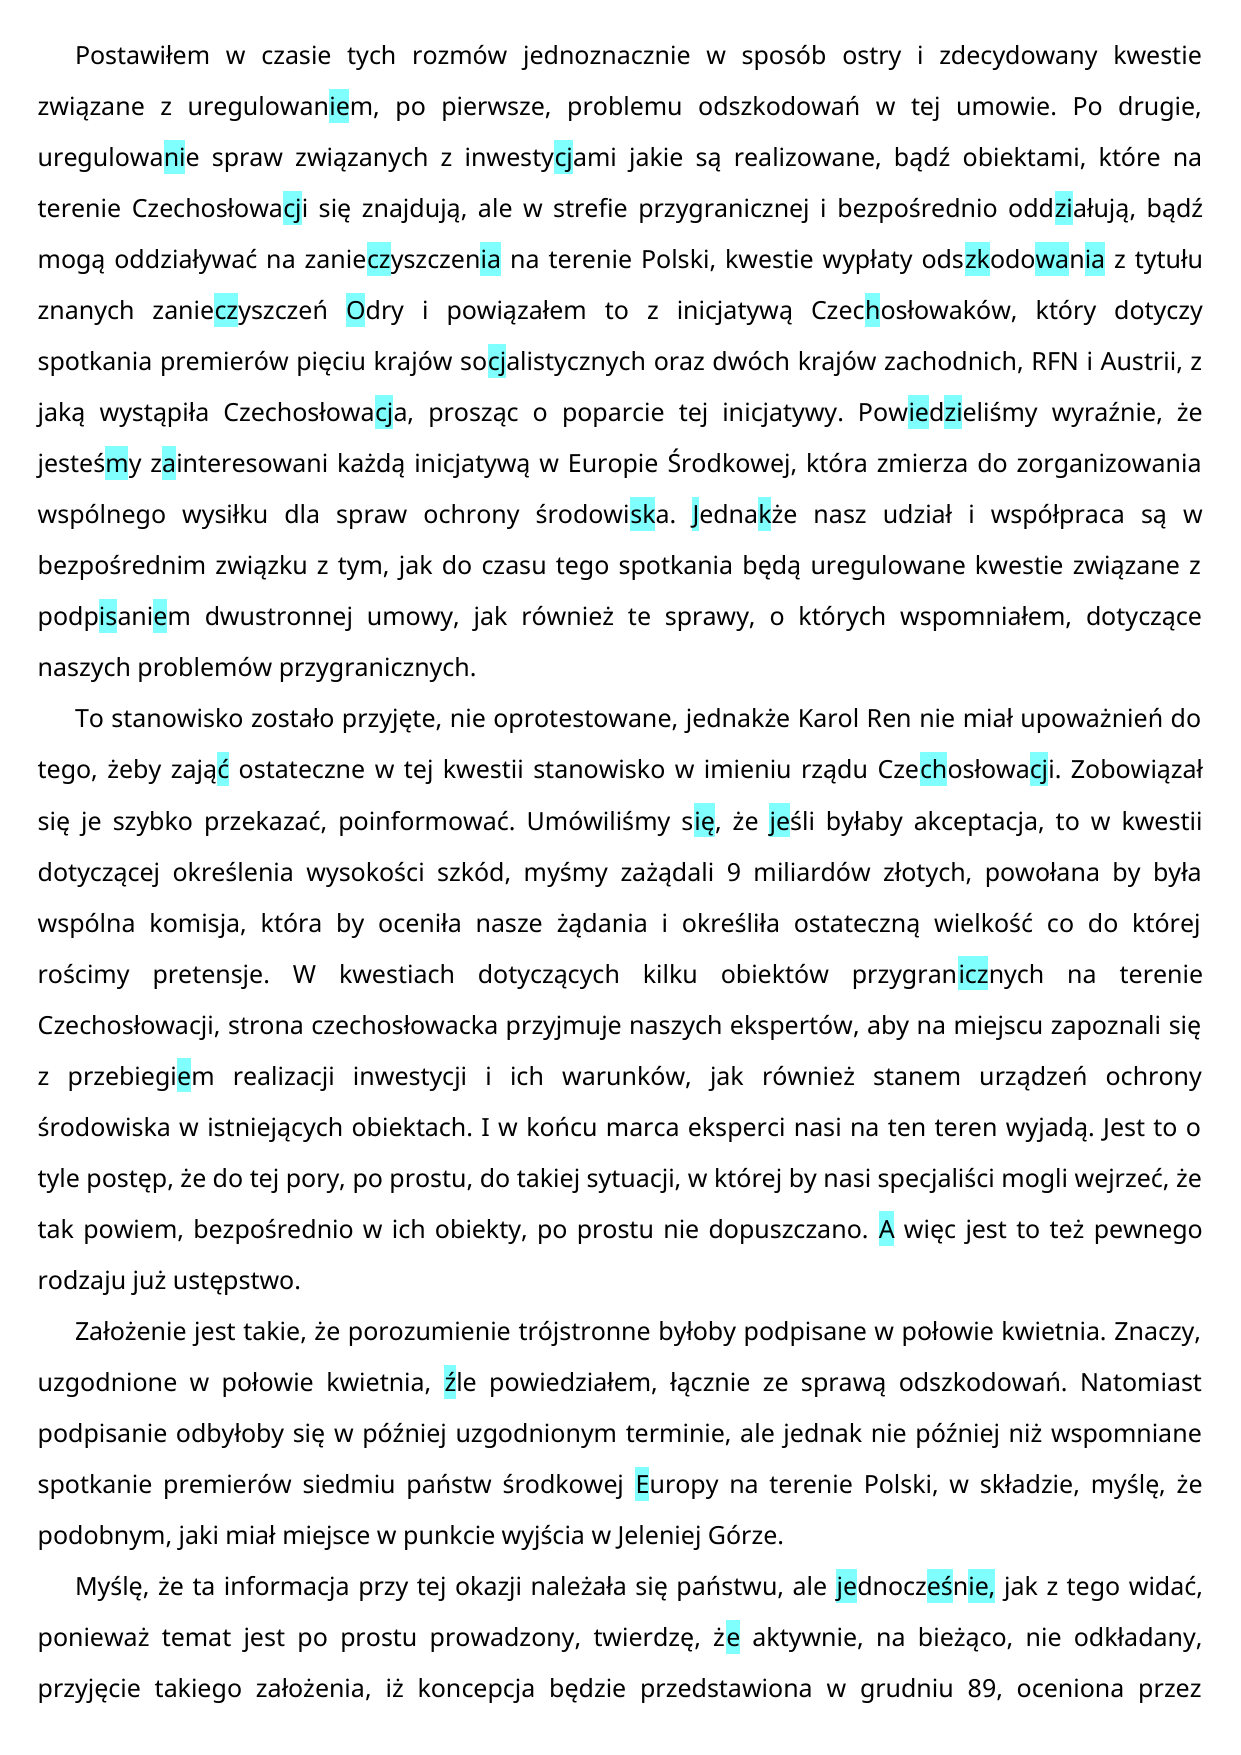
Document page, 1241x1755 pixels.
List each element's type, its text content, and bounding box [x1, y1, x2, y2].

text Założenie jest takie, że porozumienie trójstronne byłoby podpisane w połowie kwietnia. Znaczy, uzgodnione w połowie kwietnia, źle powiedziałem, łącznie ze sprawą odszkodowań. Natomiast podpisanie odbyłoby się w później uzgodnionym terminie, ale jednak nie później niż wspomniane spotkanie premierów siedmiu państw środkowej Europy na terenie Polski, w składzie, myślę, że podobnym, jaki miał miejsce w punkcie wyjścia w Jeleniej Górze. [37, 1313, 1203, 1552]
text Myślę, że ta informacja przy tej okazji należała się państwu, ale jednocześnie, jak z tego widać, ponieważ temat jest po prostu prowadzony, twierdzę, że aktywnie, na bieżąco, nie odkładany, przyjęcie takiego założenia, iż koncepcja będzie przedstawiona w grudniu 89, oceniona przez [37, 1569, 1203, 1705]
text Postawiłem w czasie tych rozmów jednoznacznie w sposób ostry i zdecydowany kwestie związane z uregulowaniem, po pierwsze, problemu odszkodowań w tej umowie. Po drugie, uregulowanie spraw związanych z inwestycjami jakie są realizowane, bądź obiektami, które na terenie Czechosłowacji się znajdują, ale w strefie przygranicznej i bezpośrednio oddziałują, bądź mogą oddziaływać na zanieczyszczenia na terenie Polski, kwestie wypłaty odszkodowania z tytułu znanych zanieczyszczeń Odry i powiązałem to z inicjatywą Czechosłowaków, który dotyczy spotkania premierów pięciu krajów socjalistycznych oraz dwóch krajów zachodnich, RFN i Austrii, z jaką wystąpiła Czechosłowacja, prosząc o poparcie tej inicjatywy. Powiedzieliśmy wyraźnie, że jesteśmy zainteresowani każdą inicjatywą w Europie Środkowej, która zmierza do zorganizowania wspólnego wysiłku dla spraw ochrony środowiska. Jednakże nasz udział i współpraca są w bezpośrednim związku z tym, jak do czasu tego spotkania będą uregulowane kwestie związane z podpisaniem dwustronnej umowy, jak również te sprawy, o których wspomniałem, dotyczące naszych problemów przygranicznych. [37, 37, 1203, 684]
text To stanowisko zostało przyjęte, nie oprotestowane, jednakże Karol Ren nie miał upoważnień do tego, żeby zająć ostateczne w tej kwestii stanowisko w imieniu rządu Czechosłowacji. Zobowiązał się je szybko przekazać, poinformować. Umówiliśmy się, że jeśli byłaby akceptacja, to w kwestii dotyczącej określenia wysokości szkód, myśmy zażądali 9 miliardów złotych, powołana by była wspólna komisja, która by oceniła nasze żądania i określiła ostateczną wielkość co do której rościmy pretensje. W kwestiach dotyczących kilku obiektów przygranicznych na terenie Czechosłowacji, strona czechosłowacka przyjmuje naszych ekspertów, aby na miejscu zapoznali się z przebiegiem realizacji inwestycji i ich warunków, jak również stanem urządzeń ochrony środowiska w istniejących obiektach. I w końcu marca eksperci nasi na ten teren wyjadą. Jest to o tyle postęp, że do tej pory, po prostu, do takiej sytuacji, w której by nasi specjaliści mogli wejrzeć, że tak powiem, bezpośrednio w ich obiekty, po prostu nie dopuszczano. A więc jest to też pewnego rodzaju już ustępstwo. [37, 701, 1203, 1297]
